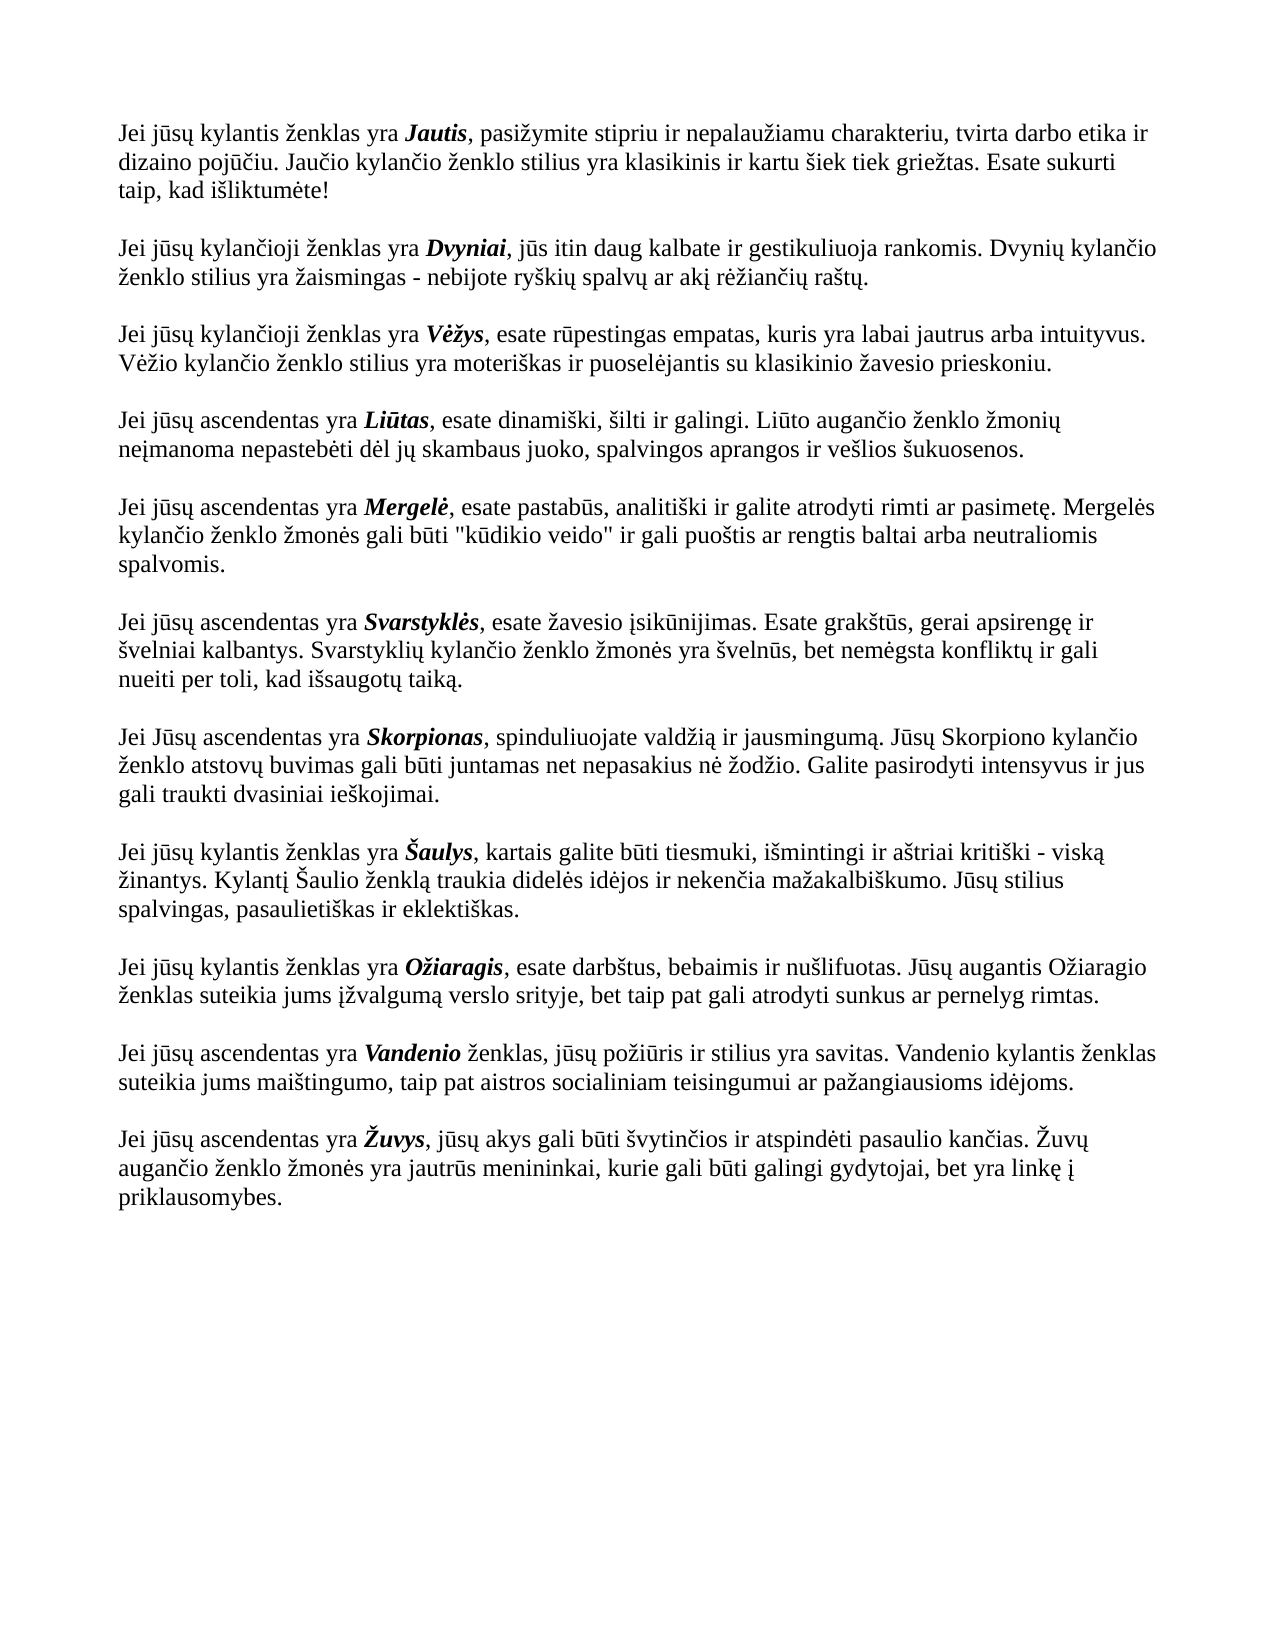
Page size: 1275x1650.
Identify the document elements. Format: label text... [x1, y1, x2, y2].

text Jei jūsų kylantis ženklas yra Ožiaragis, esate darbštus, bebaimis ir nušlifuotas. Jūsų augantis Ožiaragio ženklas suteikia jums įžvalgumą verslo srityje, bet taip pat gali atrodyti sunkus ar pernelyg rimtas. [118, 952, 1157, 1009]
text Jei jūsų ascendentas yra Liūtas, esate dinamiški, šilti ir galingi. Liūto augančio ženklo žmonių neįmanoma nepastebėti dėl jų skambaus juoko, spalvingos aprangos ir vešlios šukuosenos. [118, 406, 1157, 463]
text Jei jūsų kylančioji ženklas yra Dvyniai, jūs itin daug kalbate ir gestikuliuoja rankomis. Dvynių kylančio ženklo stilius yra žaismingas - nebijote ryškių spalvų ar akį rėžiančių raštų. [118, 233, 1157, 291]
text Jei jūsų kylančioji ženklas yra Vėžys, esate rūpestingas empatas, kuris yra labai jautrus arba intuityvus. Vėžio kylančio ženklo stilius yra moteriškas ir puoselėjantis su klasikinio žavesio prieskoniu. [118, 319, 1157, 377]
text Jei jūsų kylantis ženklas yra Jautis, pasižymite stipriu ir nepalaužiamu charakteriu, tvirta darbo etika ir dizaino pojūčiu. Jaučio kylančio ženklo stilius yra klasikinis ir kartu šiek tiek griežtas. Esate sukurti taip, kad išliktumėte! [118, 118, 1157, 204]
text Jei jūsų ascendentas yra Žuvys, jūsų akys gali būti švytinčios ir atspindėti pasaulio kančias. Žuvų augančio ženklo žmonės yra jautrūs menininkai, kurie gali būti galingi gydytojai, bet yra linkę į priklausomybes. [118, 1124, 1157, 1211]
text Jei jūsų kylantis ženklas yra Šaulys, kartais galite būti tiesmuki, išmintingi ir aštriai kritiški - viską žinantys. Kylantį Šaulio ženklą traukia didelės idėjos ir nekenčia mažakalbiškumo. Jūsų stilius spalvingas, pasaulietiškas ir eklektiškas. [118, 837, 1157, 923]
text Jei Jūsų ascendentas yra Skorpionas, spinduliuojate valdžią ir jausmingumą. Jūsų Skorpiono kylančio ženklo atstovų buvimas gali būti juntamas net nepasakius nė žodžio. Galite pasirodyti intensyvus ir jus gali traukti dvasiniai ieškojimai. [118, 722, 1157, 808]
text Jei jūsų ascendentas yra Mergelė, esate pastabūs, analitiški ir galite atrodyti rimti ar pasimetę. Mergelės kylančio ženklo žmonės gali būti "kūdikio veido" ir gali puoštis ar rengtis baltai arba neutraliomis spalvomis. [118, 492, 1157, 578]
text Jei jūsų ascendentas yra Vandenio ženklas, jūsų požiūris ir stilius yra savitas. Vandenio kylantis ženklas suteikia jums maištingumo, taip pat aistros socialiniam teisingumui ar pažangiausioms idėjoms. [118, 1038, 1157, 1096]
text Jei jūsų ascendentas yra Svarstyklės, esate žavesio įsikūnijimas. Esate grakštūs, gerai apsirengę ir švelniai kalbantys. Svarstyklių kylančio ženklo žmonės yra švelnūs, bet nemėgsta konfliktų ir gali nueiti per toli, kad išsaugotų taiką. [118, 607, 1157, 693]
